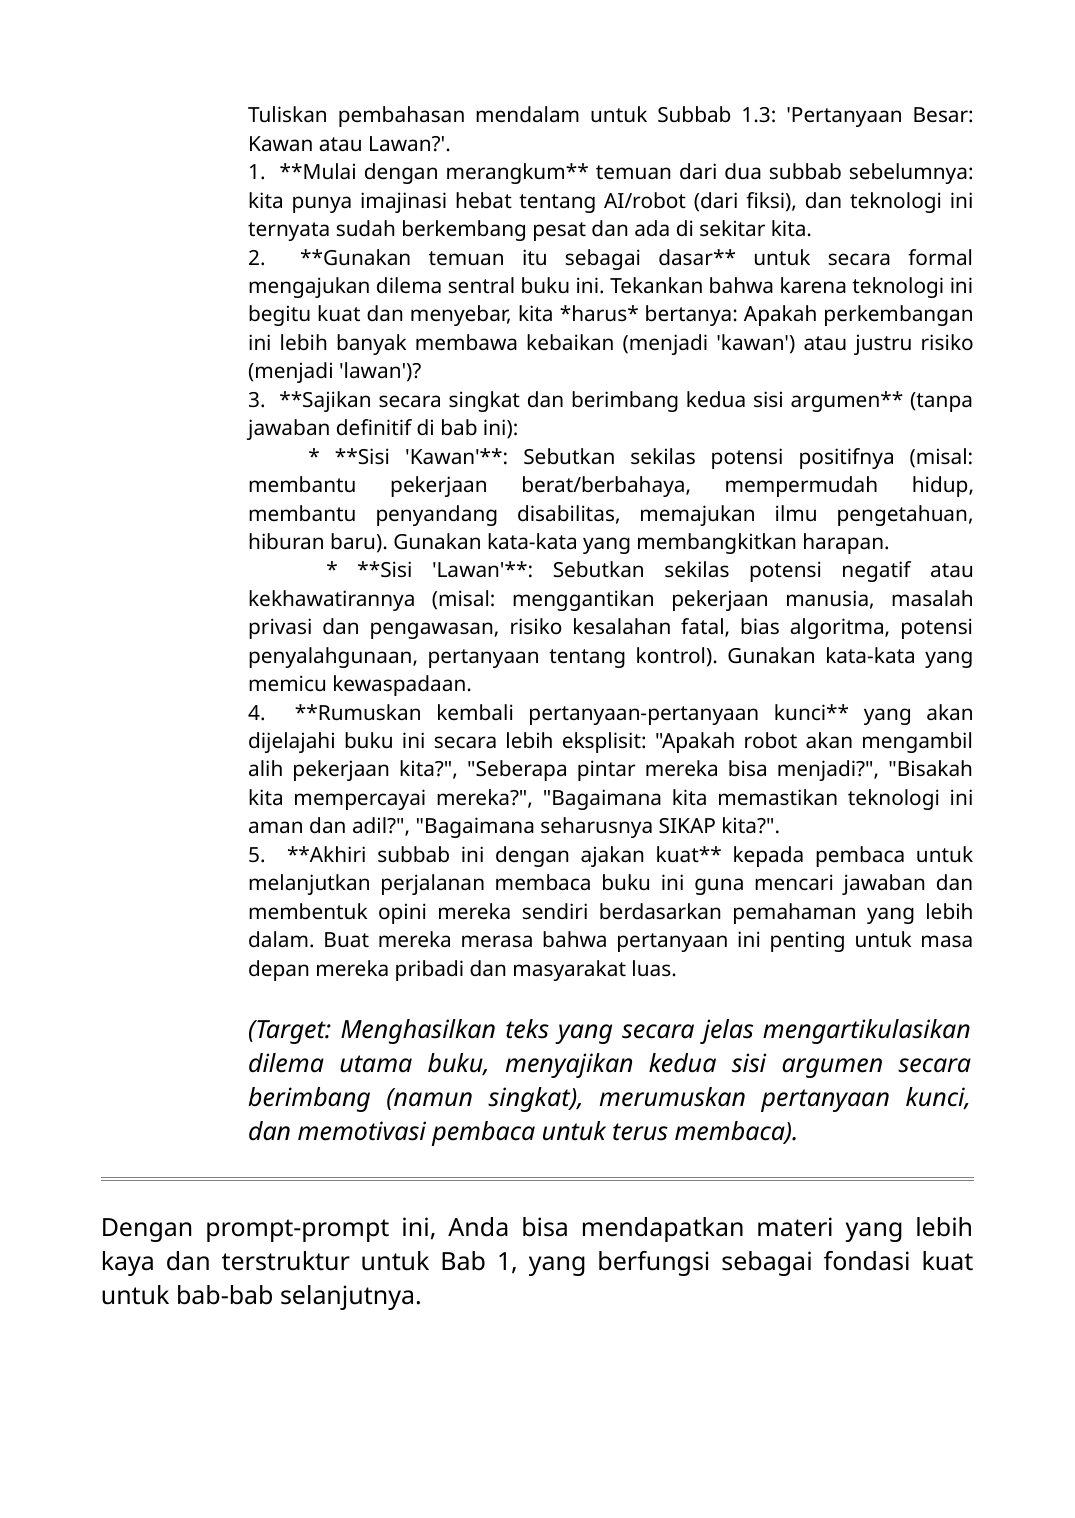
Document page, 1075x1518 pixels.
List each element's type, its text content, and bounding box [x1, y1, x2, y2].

text Dengan prompt-prompt ini, Anda bisa mendapatkan materi yang lebih kaya dan terstruktur untuk Bab 1, yang berfungsi sebagai fondasi kuat untuk bab-bab selanjutnya. [101, 1209, 974, 1311]
list 2. **Gunakan temuan itu sebagai dasar** untuk secara formal mengajukan dilema sentral buku ini. Tekankan bahwa karena teknologi ini begitu kuat dan menyebar, kita *harus* bertanya: Apakah perkembangan ini lebih banyak membawa kebaikan (menjadi 'kawan') atau justru risiko (menjadi 'lawan')? [218, 243, 974, 385]
list * **Sisi 'Lawan'**: Sebutkan sekilas potensi negatif atau kekhawatirannya (misal: menggantikan pekerjaan manusia, masalah privasi dan pengawasan, risiko kesalahan fatal, bias algoritma, potensi penyalahgunaan, pertanyaan tentang kontrol). Gunakan kata-kata yang memicu kewaspadaan. [218, 556, 974, 698]
list * **Sisi 'Kawan'**: Sebutkan sekilas potensi positifnya (misal: membantu pekerjaan berat/berbahaya, mempermudah hidup, membantu penyandang disabilitas, memajukan ilmu pengetahuan, hiburan baru). Gunakan kata-kata yang membangkitkan harapan. [218, 442, 974, 556]
list 1. **Mulai dengan merangkum** temuan dari dua subbab sebelumnya: kita punya imajinasi hebat tentang AI/robot (dari fiksi), dan teknologi ini ternyata sudah berkembang pesat dan ada di sekitar kita. [218, 157, 974, 243]
list 3. **Sajikan secara singkat dan berimbang kedua sisi argumen** (tanpa jawaban definitif di bab ini): [218, 385, 974, 442]
list 4. **Rumuskan kembali pertanyaan-pertanyaan kunci** yang akan dijelajahi buku ini secara lebih eksplisit: "Apakah robot akan mengambil alih pekerjaan kita?", "Seberapa pintar mereka bisa menjadi?", "Bisakah kita mempercayai mereka?", "Bagaimana kita memastikan teknologi ini aman dan adil?", "Bagaimana seharusnya SIKAP kita?". [218, 698, 974, 840]
list 5. **Akhiri subbab ini dengan ajakan kuat** kepada pembaca untuk melanjutkan perjalanan membaca buku ini guna mencari jawaban dan membentuk opini mereka sendiri berdasarkan pemahaman yang lebih dalam. Buat mereka merasa bahwa pertanyaan ini penting untuk masa depan mereka pribadi dan masyarakat luas. [218, 840, 974, 982]
list Tuliskan pembahasan mendalam untuk Subbab 1.3: 'Pertanyaan Besar: Kawan atau Lawan?'. [218, 101, 974, 157]
list (Target: Menghasilkan teks yang secara jelas mengartikulasikan dilema utama buku, menyajikan kedua sisi argumen secara berimbang (namun singkat), merumuskan pertanyaan kunci, dan memotivasi pembaca untuk terus membaca). [218, 1012, 974, 1148]
